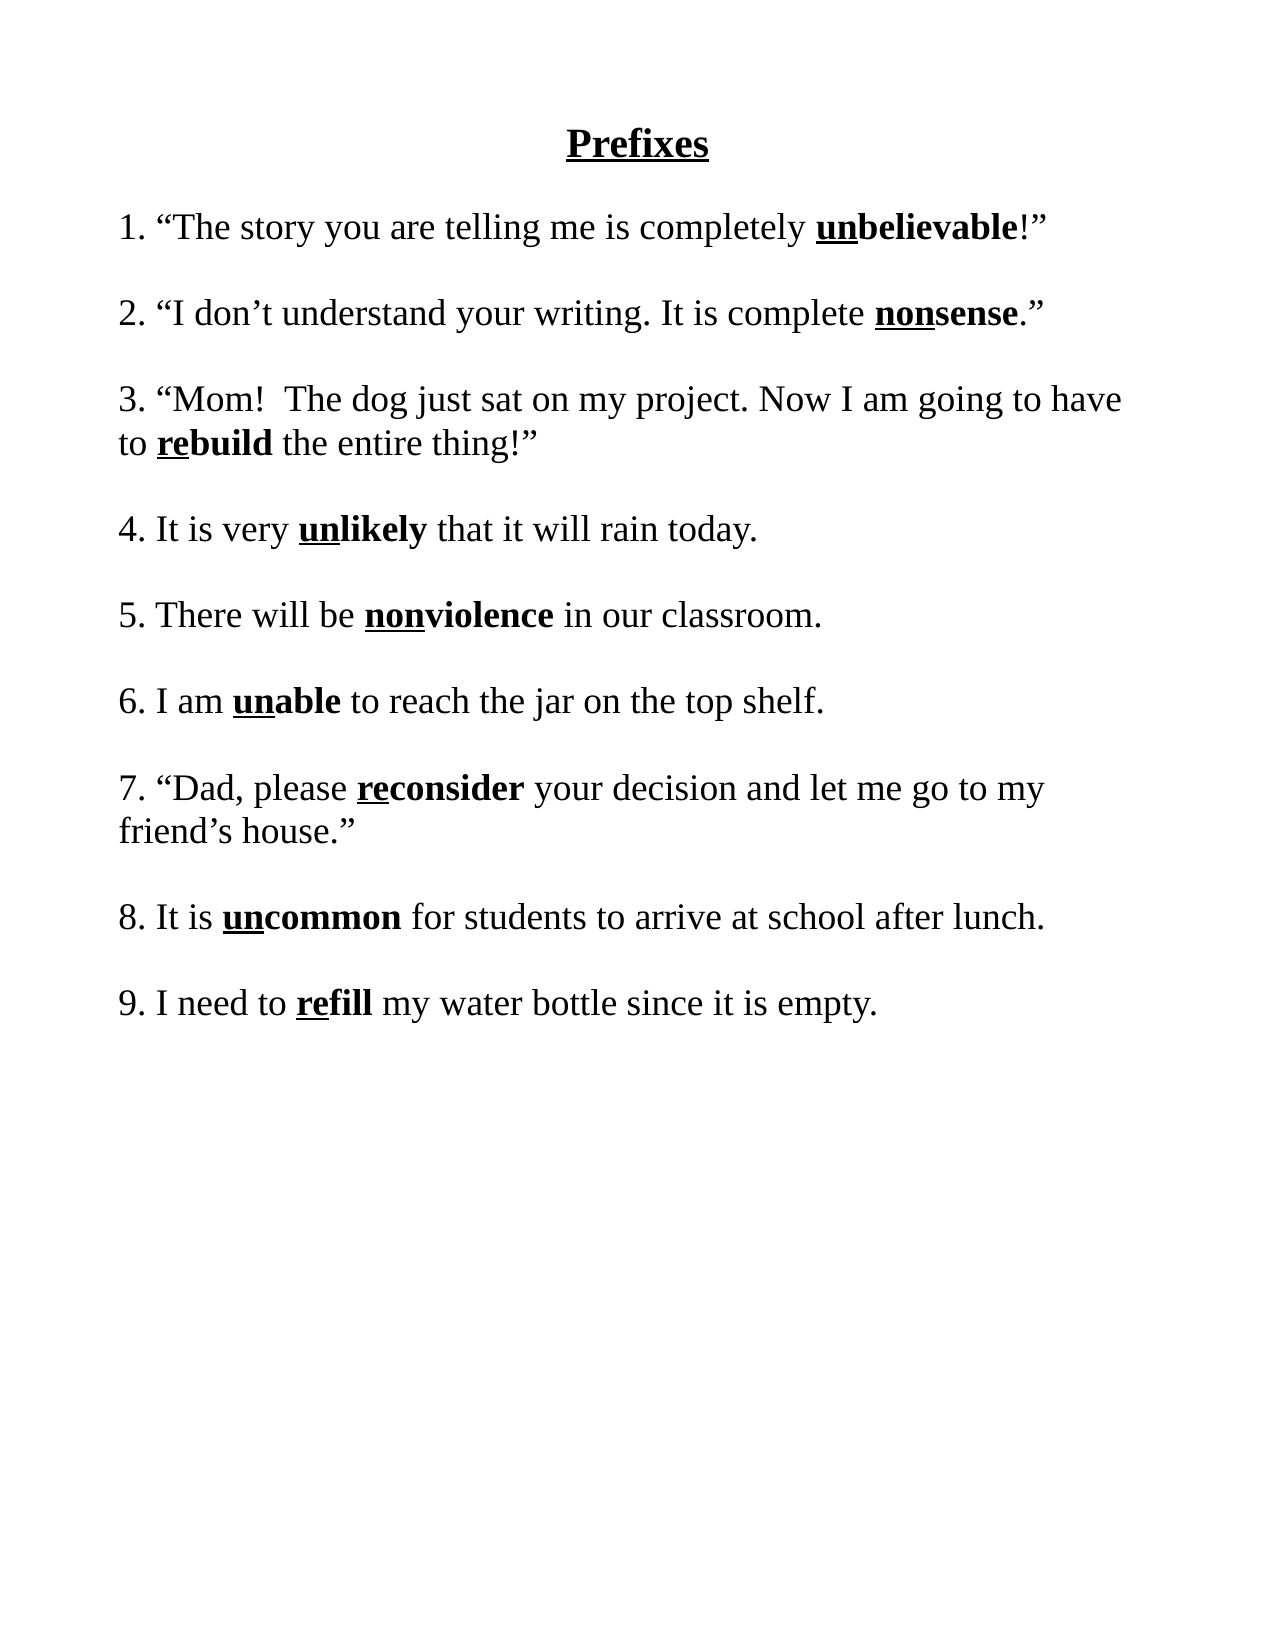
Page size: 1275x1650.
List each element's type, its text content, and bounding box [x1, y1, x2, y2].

text 9. I need to refill my water bottle since it is empty. [118, 981, 1157, 1024]
text Prefixes [118, 118, 1157, 166]
text 4. It is very unlikely that it will rain today. [118, 506, 1157, 549]
text 5. There will be nonviolence in our classroom. [118, 592, 1157, 636]
text 8. It is uncommon for students to arrive at school after lunch. [118, 894, 1157, 937]
text 2. “I don’t understand your writing. It is complete nonsense.” [118, 291, 1157, 334]
text 1. “The story you are telling me is completely unbelievable!” [118, 204, 1157, 247]
text 7. “Dad, please reconsider your decision and let me go to my friend’s house.” [118, 765, 1157, 851]
text 6. I am unable to reach the jar on the top shelf. [118, 679, 1157, 722]
text 3. “Mom! The dog just sat on my project. Now I am going to have to rebuild the entire thing!” [118, 377, 1157, 463]
